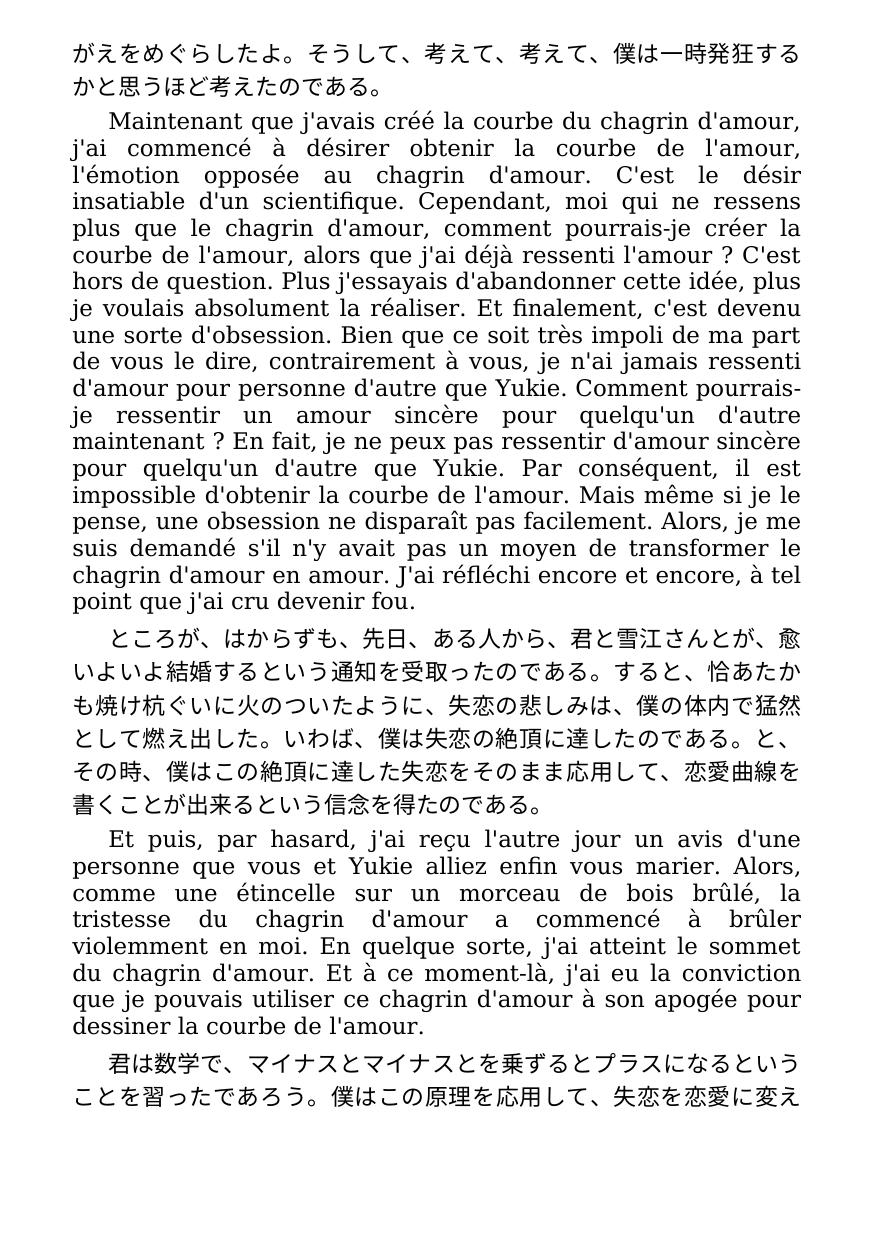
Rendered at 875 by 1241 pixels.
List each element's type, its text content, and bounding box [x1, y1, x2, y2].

text Maintenant que j'avais créé la courbe du chagrin d'amour, j'ai commencé à désirer obtenir la courbe de l'amour, l'émotion opposée au chagrin d'amour. C'est le désir insatiable d'un scientifique. Cependant, moi qui ne ressens plus que le chagrin d'amour, comment pourrais-je créer la courbe de l'amour, alors que j'ai déjà ressenti l'amour ? C'est hors de question. Plus j'essayais d'abandonner cette idée, plus je voulais absolument la réaliser. Et finalement, c'est devenu une sorte d'obsession. Bien que ce soit très impoli de ma part de vous le dire, contrairement à vous, je n'ai jamais ressenti d'amour pour personne d'autre que Yukie. Comment pourrais-je ressentir un amour sincère pour quelqu'un d'autre maintenant ? En fait, je ne peux pas ressentir d'amour sincère pour quelqu'un d'autre que Yukie. Par conséquent, il est impossible d'obtenir la courbe de l'amour. Mais même si je le pense, une obsession ne disparaît pas facilement. Alors, je me suis demandé s'il n'y avait pas un moyen de transformer le chagrin d'amour en amour. J'ai réfléchi encore et encore, à tel point que j'ai cru devenir fou. [72, 108, 802, 615]
text Et puis, par hasard, j'ai reçu l'autre jour un avis d'une personne que vous et Yukie alliez enfin vous marier. Alors, comme une étincelle sur un morceau de bois brûlé, la tristesse du chagrin d'amour a commencé à brûler violemment en moi. En quelque sorte, j'ai atteint le sommet du chagrin d'amour. Et à ce moment-là, j'ai eu la conviction que je pouvais utiliser ce chagrin d'amour à son apogée pour dessiner la courbe de l'amour. [72, 826, 802, 1040]
text 君は数学で、マイナスとマイナスとを乗ずるとプラスになるということを習ったであろう。僕はこの原理を応用して、失恋を恋愛に変え [72, 1046, 802, 1112]
text ところが、はからずも、先日、ある人から、君と雪江さんとが、愈いよいよ結婚するという通知を受取ったのである。すると、恰あたかも焼け杭ぐいに火のついたように、失恋の悲しみは、僕の体内で猛然として燃え出した。いわば、僕は失恋の絶頂に達したのである。と、その時、僕はこの絶頂に達した失恋をそのまま応用して、恋愛曲線を書くことが出来るという信念を得たのである。 [72, 621, 802, 820]
text がえをめぐらしたよ。そうして、考えて、考えて、僕は一時発狂するかと思うほど考えたのである。 [72, 36, 802, 102]
